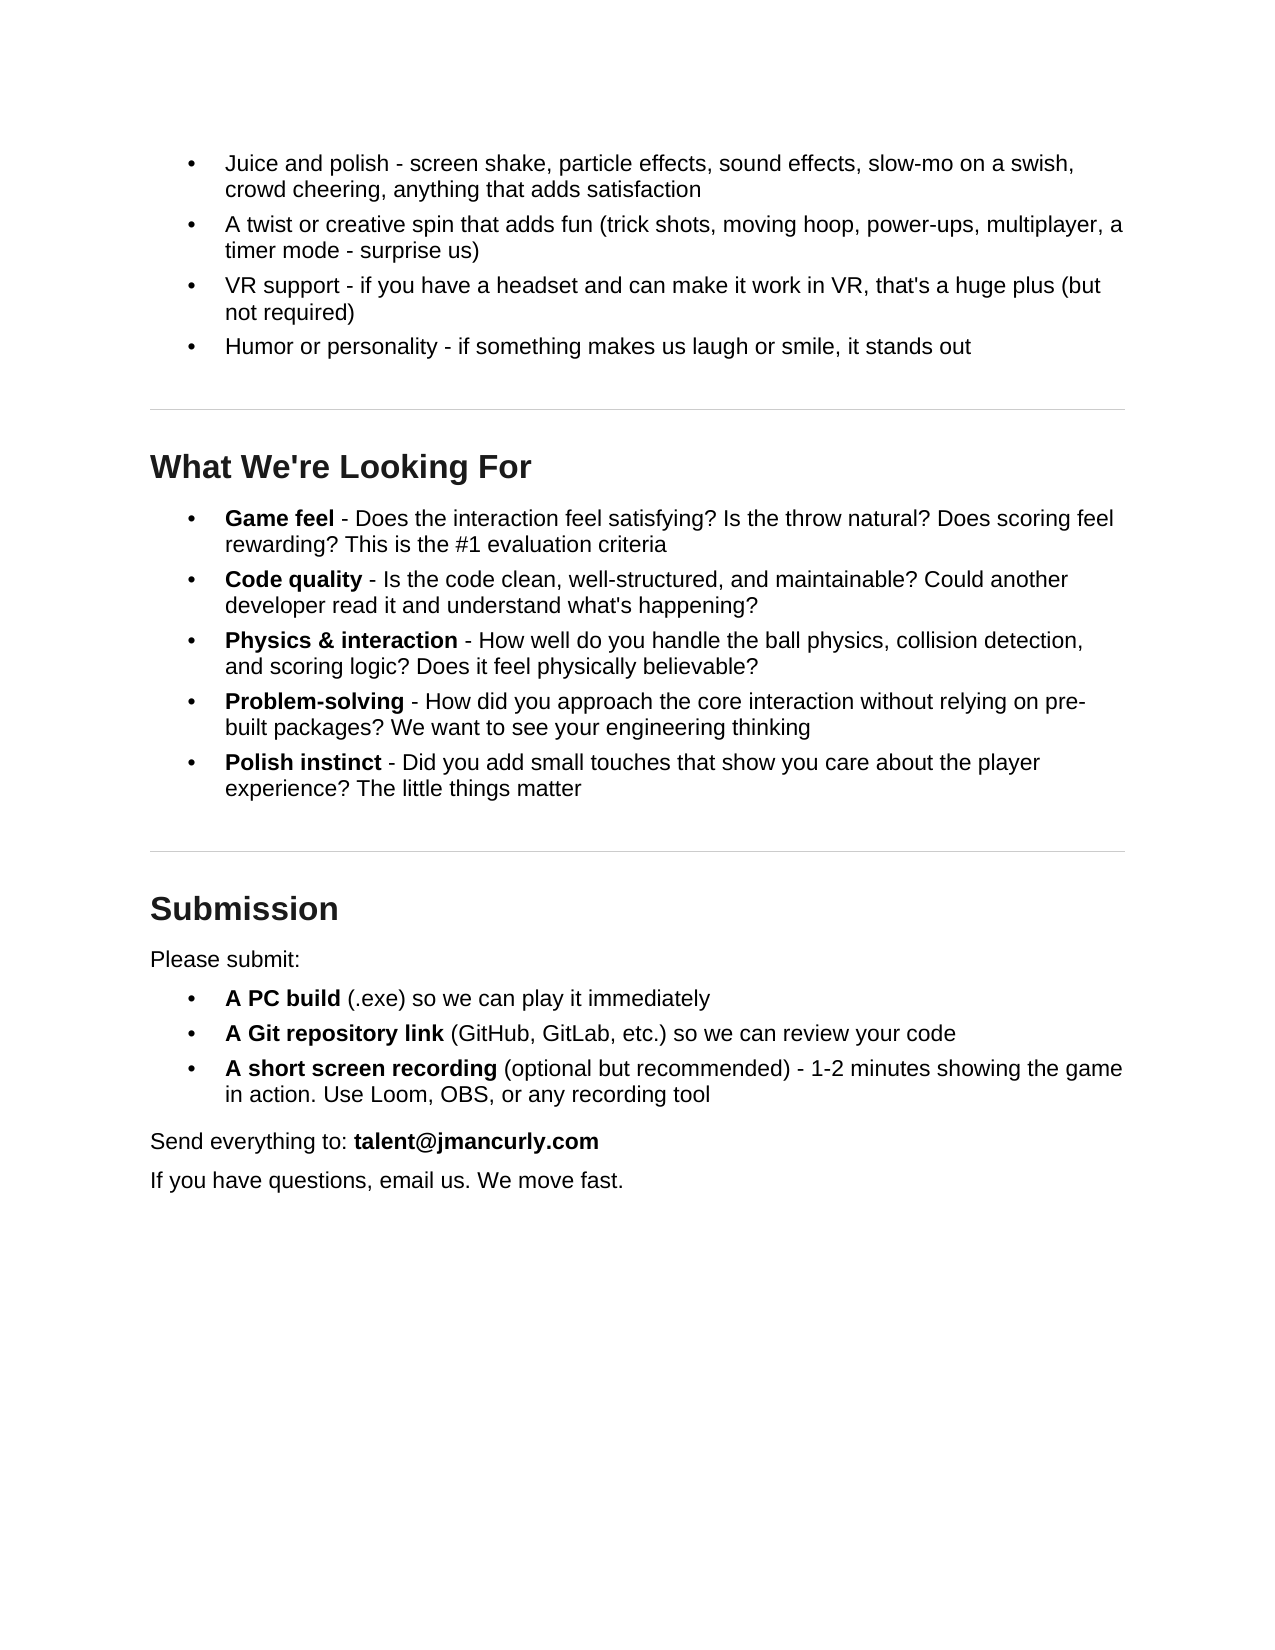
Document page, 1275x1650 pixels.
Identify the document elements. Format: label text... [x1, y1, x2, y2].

list Humor or personality - if something makes us laugh or smile, it stands out [187, 333, 1125, 359]
text If you have questions, email us. We move fast. [150, 1167, 1125, 1193]
list A Git repository link (GitHub, GitLab, etc.) so we can review your code [187, 1020, 1125, 1046]
list A short screen recording (optional but recommended) - 1-2 minutes showing the game in action. Use Loom, OBS, or any recording tool [187, 1054, 1125, 1107]
subtitle Submission [150, 889, 1125, 928]
list Code quality - Is the code clean, well-structured, and maintainable? Could another developer read it and understand what's happening? [187, 566, 1125, 618]
list Physics & interaction - How well do you handle the ball physics, collision detection, and scoring logic? Does it feel physically believable? [187, 627, 1125, 679]
list Game feel - Does the interaction feel satisfying? Is the throw natural? Does scoring feel rewarding? This is the #1 evaluation criteria [187, 504, 1125, 557]
list A twist or creative spin that adds fun (trick shots, moving hoop, power-ups, multiplayer, a timer mode - surprise us) [187, 211, 1125, 264]
list VR support - if you have a headset and can make it work in VR, that's a huge plus (but not required) [187, 272, 1125, 325]
list A PC build (.exe) so we can play it immediately [187, 985, 1125, 1012]
list Polish instinct - Did you add small touches that show you care about the player experience? The little things matter [187, 749, 1125, 801]
text Send everything to: talent@jmancurly.com [150, 1128, 1125, 1154]
text Please submit: [150, 946, 1125, 973]
subtitle What We're Looking For [150, 447, 1125, 486]
list Problem-solving - How did you approach the core interaction without relying on pre-built packages? We want to see your engineering thinking [187, 688, 1125, 740]
list Juice and polish - screen shake, particle effects, sound effects, slow-mo on a swish, crowd cheering, anything that adds satisfaction [187, 150, 1125, 203]
